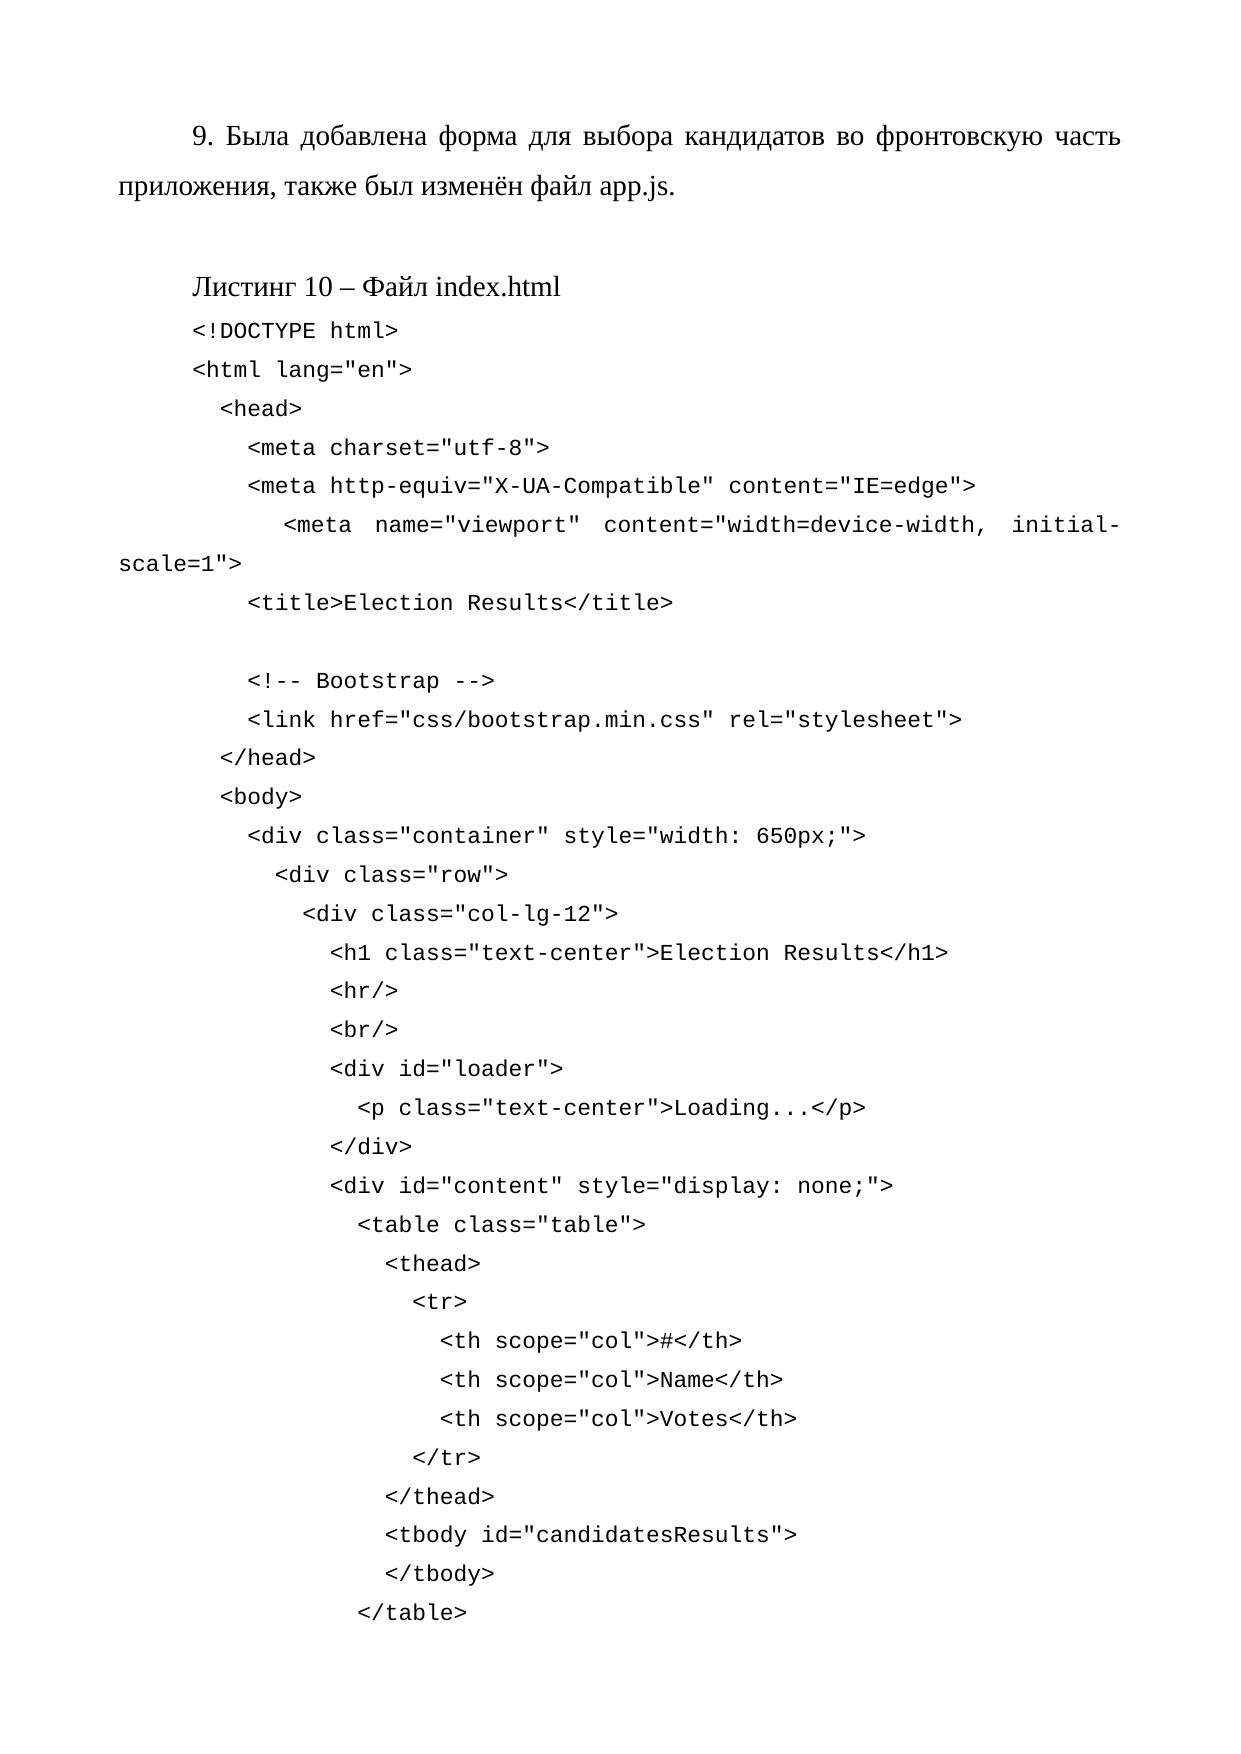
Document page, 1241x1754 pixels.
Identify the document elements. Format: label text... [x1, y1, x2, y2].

text </table> [118, 1602, 1122, 1627]
text <div class="col-lg-12"> [118, 902, 1122, 928]
text </div> [118, 1135, 1122, 1161]
text <title>Election Results</title> [118, 591, 1122, 617]
text <th scope="col">#</th> [118, 1329, 1122, 1356]
text <div class="container" style="width: 650px;"> [118, 824, 1122, 850]
text <head> [118, 397, 1122, 423]
text <meta charset="utf-8"> [118, 436, 1122, 462]
text <tr> [118, 1291, 1122, 1317]
text <meta name="viewport" content="width=device-width, initial-scale=1"> [118, 514, 1122, 578]
text </tbody> [118, 1563, 1122, 1589]
text <!DOCTYPE html> [118, 319, 1122, 345]
text <hr/> [118, 980, 1122, 1006]
text </head> [118, 747, 1122, 773]
text <table class="table"> [118, 1213, 1122, 1239]
text <body> [118, 786, 1122, 812]
text <div class="row"> [118, 863, 1122, 889]
text <link href="css/bootstrap.min.css" rel="stylesheet"> [118, 708, 1122, 734]
text <!-- Bootstrap --> [118, 669, 1122, 695]
text <tbody id="candidatesResults"> [118, 1524, 1122, 1550]
text <br/> [118, 1019, 1122, 1045]
text <meta http-equiv="X-UA-Compatible" content="IE=edge"> [118, 475, 1122, 501]
text Листинг 10 – Файл index.html [118, 269, 1122, 303]
text <html lang="en"> [118, 358, 1122, 384]
text <div id="loader"> [118, 1058, 1122, 1083]
text </tr> [118, 1446, 1122, 1472]
text <thead> [118, 1252, 1122, 1278]
text </thead> [118, 1485, 1122, 1511]
text <p class="text-center">Loading...</p> [118, 1096, 1122, 1122]
text <div id="content" style="display: none;"> [118, 1174, 1122, 1200]
text <th scope="col">Votes</th> [118, 1407, 1122, 1433]
text <th scope="col">Name</th> [118, 1368, 1122, 1394]
text <h1 class="text-center">Election Results</h1> [118, 941, 1122, 967]
text 9. Была добавлена форма для выбора кандидатов во фронтовскую часть приложения, также был изменён файл app.js. [118, 118, 1122, 202]
